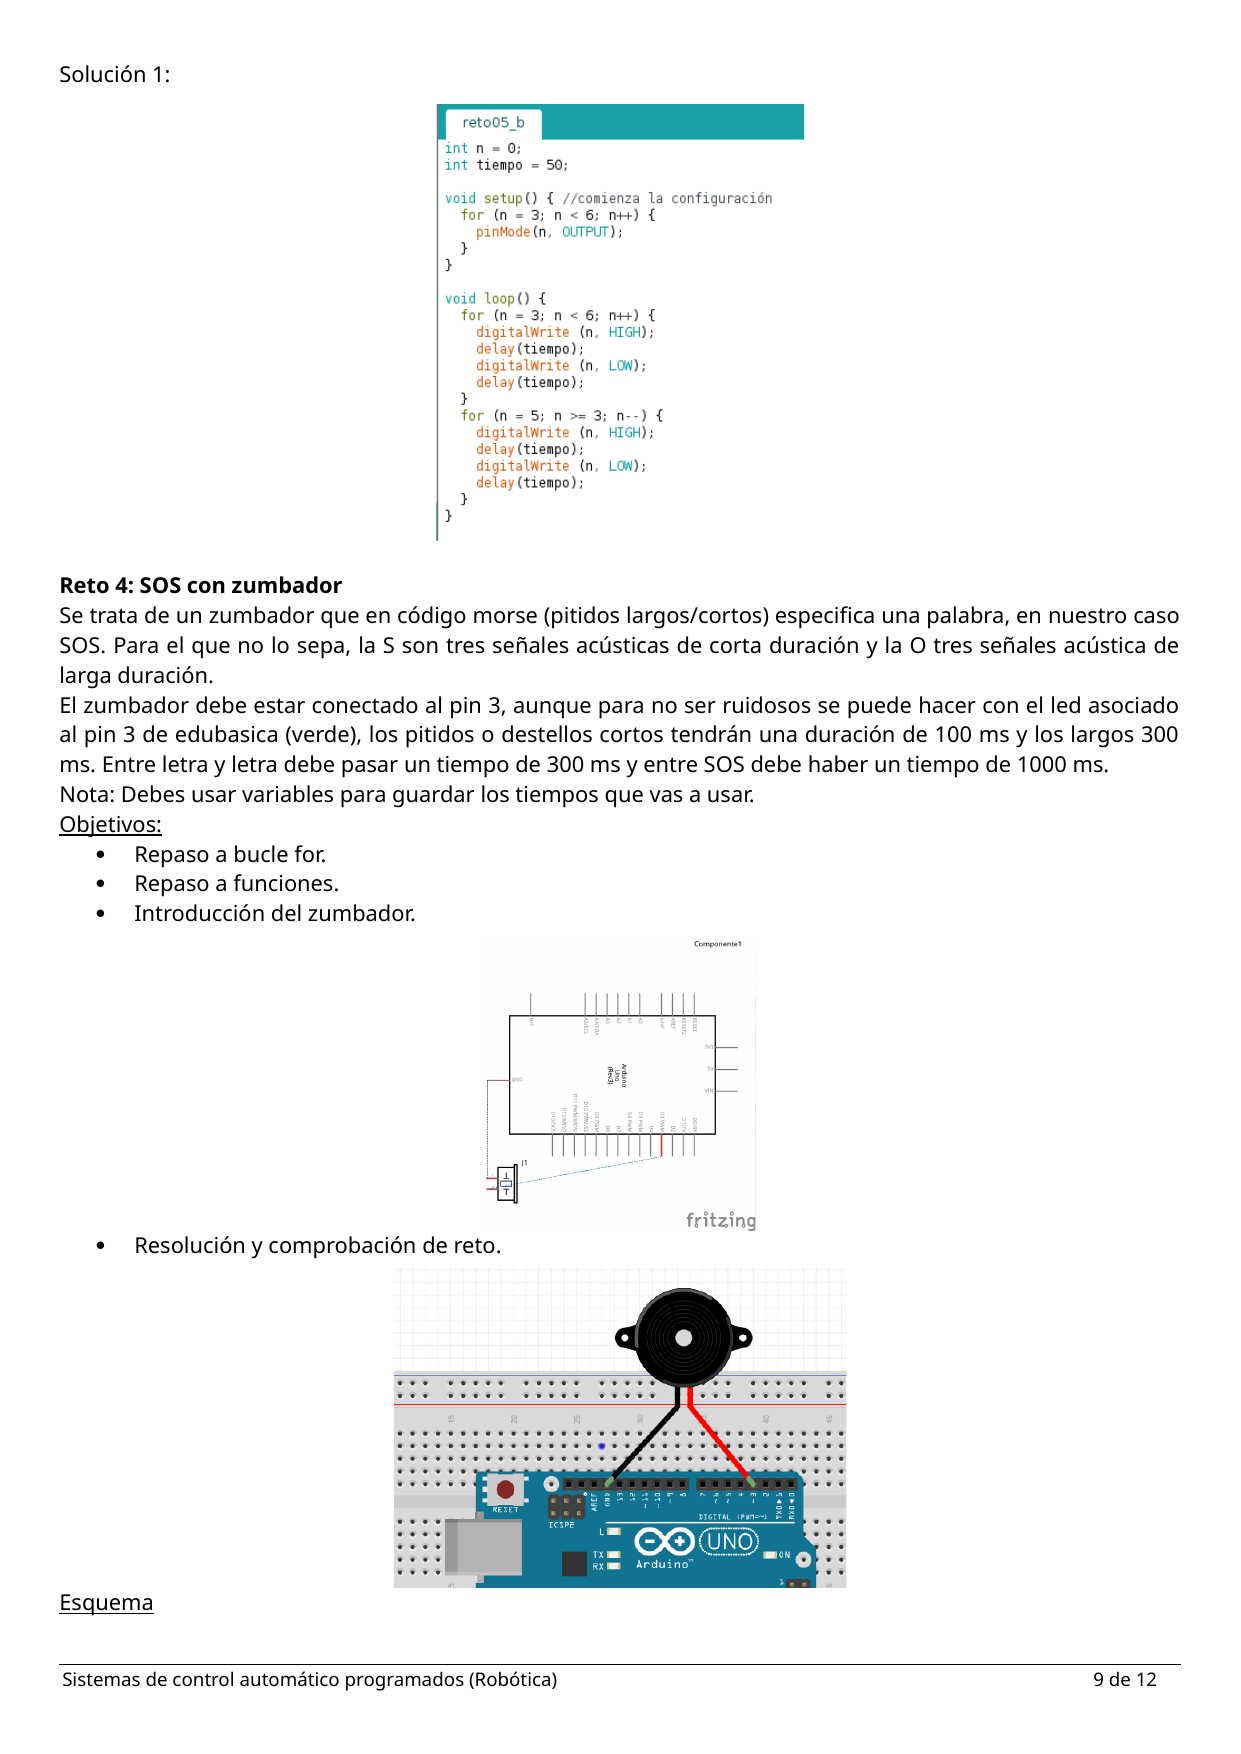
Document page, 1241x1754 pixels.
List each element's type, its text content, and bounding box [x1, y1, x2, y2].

picture [393, 1267, 847, 1588]
text Esquema [59, 1260, 1181, 1617]
list Resolución y comprobación de reto. [97, 928, 1181, 1260]
list Reto 4: SOS con zumbador [59, 570, 1181, 600]
picture [484, 941, 756, 1231]
list Repaso a bucle for. [97, 838, 1181, 868]
text Objetivos: [59, 809, 1181, 838]
text Solución 1: [59, 59, 1181, 89]
text Nota: Debes usar variables para guardar los tiempos que vas a usar. [59, 779, 1181, 809]
picture [436, 104, 805, 541]
list Introducción del zumbador. [97, 898, 1181, 928]
list Repaso a funciones. [97, 868, 1181, 898]
text Se trata de un zumbador que en código morse (pitidos largos/cortos) especifica una palabra, en nuestro caso SOS. Para el que no lo sepa, la S son tres señales acústicas de corta duración y la O tres señales acústica de larga duración. [59, 600, 1181, 689]
text El zumbador debe estar conectado al pin 3, aunque para no ser ruidosos se puede hacer con el led asociado al pin 3 de edubasica (verde), los pitidos o destellos cortos tendrán una duración de 100 ms y los largos 300 ms. Entre letra y letra debe pasar un tiempo de 300 ms y entre SOS debe haber un tiempo de 1000 ms. [59, 689, 1181, 779]
